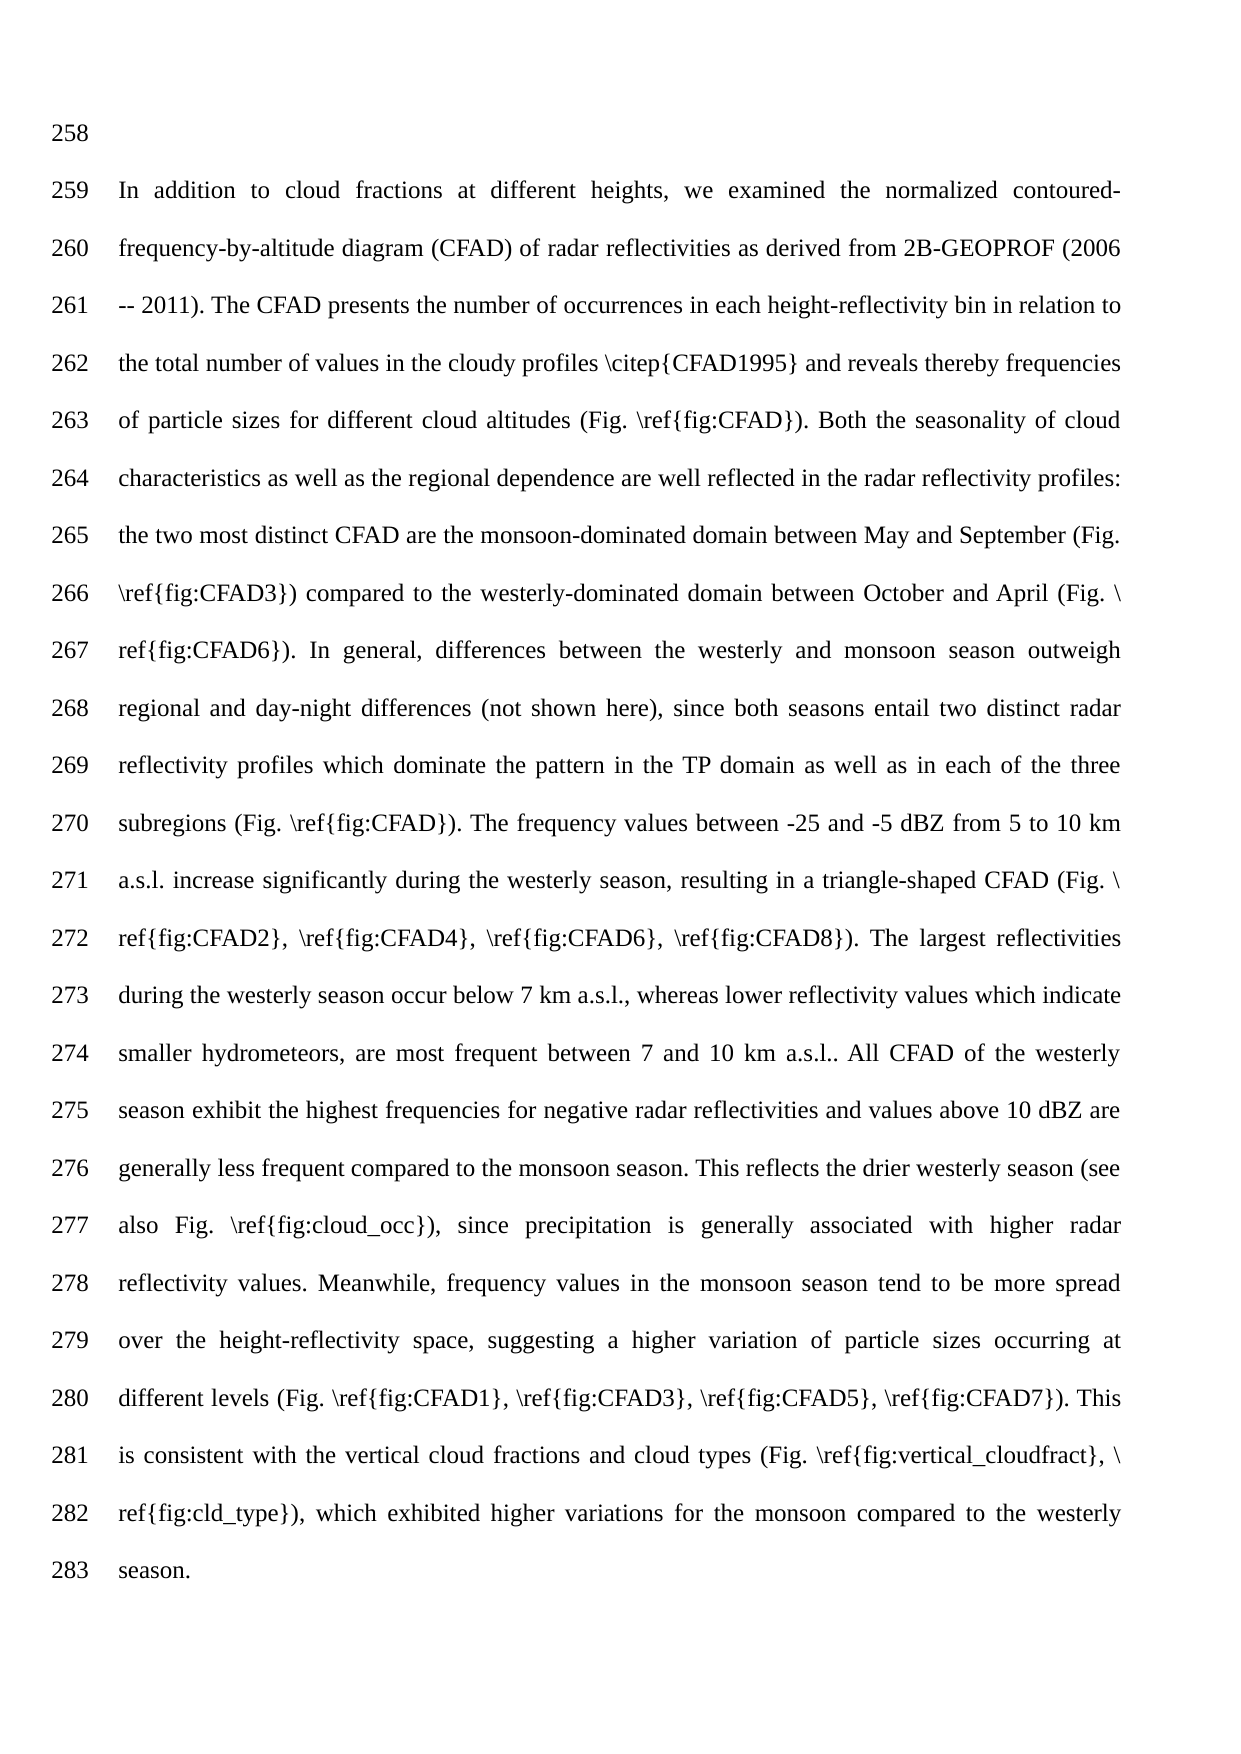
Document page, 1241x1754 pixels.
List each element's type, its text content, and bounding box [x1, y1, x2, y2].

text In addition to cloud fractions at different heights, we examined the normalized contoured-frequency-by-altitude diagram (CFAD) of radar reflectivities as derived from 2B-GEOPROF (2006 -- 2011). The CFAD presents the number of occurrences in each height-reflectivity bin in relation to the total number of values in the cloudy profiles \citep{CFAD1995} and reveals thereby frequencies of particle sizes for different cloud altitudes (Fig. \ref{fig:CFAD}). Both the seasonality of cloud characteristics as well as the regional dependence are well reflected in the radar reflectivity profiles: the two most distinct CFAD are the monsoon-dominated domain between May and September (Fig. \ref{fig:CFAD3}) compared to the westerly-dominated domain between October and April (Fig. \ref{fig:CFAD6}). In general, differences between the westerly and monsoon season outweigh regional and day-night differences (not shown here), since both seasons entail two distinct radar reflectivity profiles which dominate the pattern in the TP domain as well as in each of the three subregions (Fig. \ref{fig:CFAD}). The frequency values between -25 and -5 dBZ from 5 to 10 km a.s.l. increase significantly during the westerly season, resulting in a triangle-shaped CFAD (Fig. \ref{fig:CFAD2}, \ref{fig:CFAD4}, \ref{fig:CFAD6}, \ref{fig:CFAD8}). The largest reflectivities during the westerly season occur below 7 km a.s.l., whereas lower reflectivity values which indicate smaller hydrometeors, are most frequent between 7 and 10 km a.s.l.. All CFAD of the westerly season exhibit the highest frequencies for negative radar reflectivities and values above 10 dBZ are generally less frequent compared to the monsoon season. This reflects the drier westerly season (see also Fig. \ref{fig:cloud_occ}), since precipitation is generally associated with higher radar reflectivity values. Meanwhile, frequency values in the monsoon season tend to be more spread over the height-reflectivity space, suggesting a higher variation of particle sizes occurring at different levels (Fig. \ref{fig:CFAD1}, \ref{fig:CFAD3}, \ref{fig:CFAD5}, \ref{fig:CFAD7}). This is consistent with the vertical cloud fractions and cloud types (Fig. \ref{fig:vertical_cloudfract}, \ref{fig:cld_type}), which exhibited higher variations for the monsoon compared to the westerly season. [118, 176, 1122, 1584]
